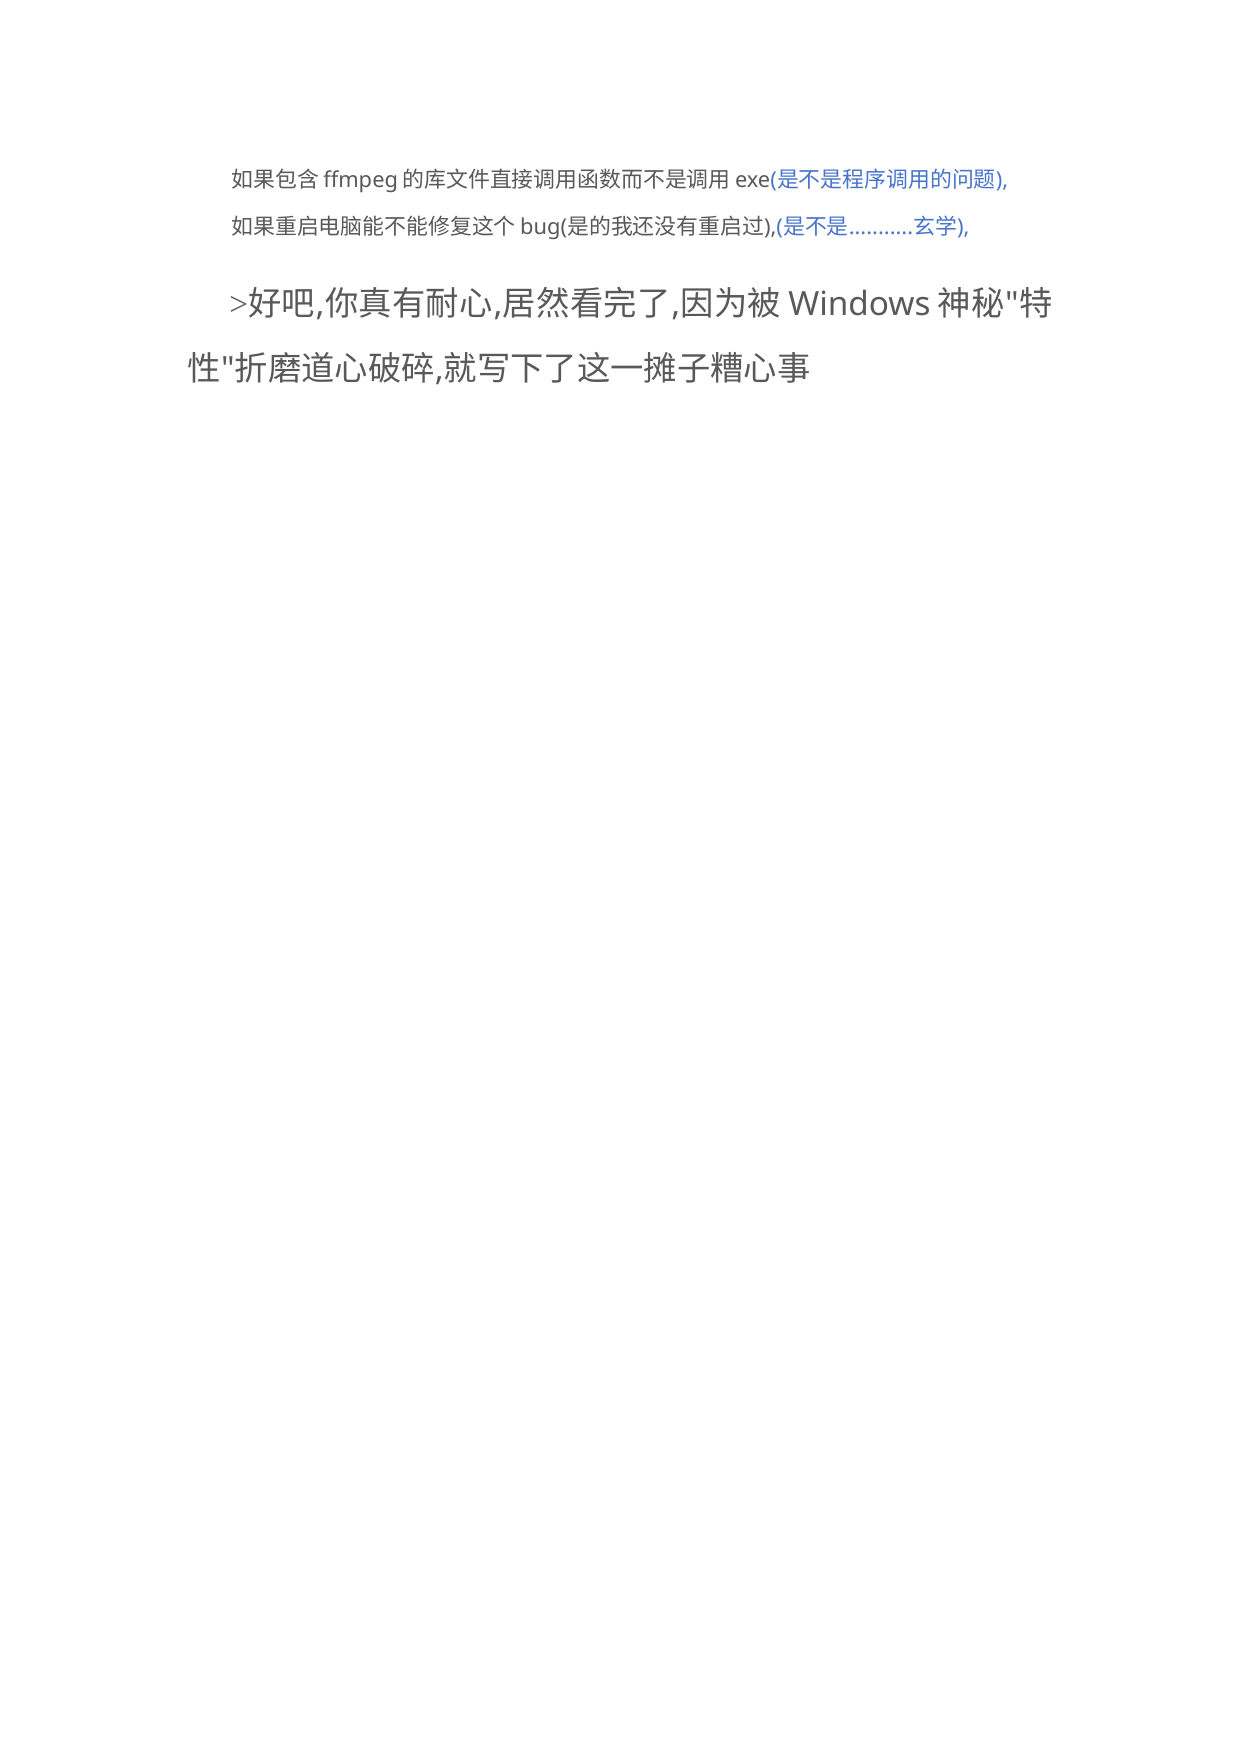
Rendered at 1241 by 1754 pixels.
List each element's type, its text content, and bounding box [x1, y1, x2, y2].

text 如果包含ffmpeg的库文件直接调用函数而不是调用exe(是不是程序调用的问题), [187, 162, 1053, 194]
subtitle 好吧,你真有耐心,居然看完了,因为被Windows神秘"特性"折磨道心破碎,就写下了这一摊子糟心事 [187, 269, 1053, 399]
text 如果重启电脑能不能修复这个bug(是的我还没有重启过),(是不是...........玄学), [187, 209, 1053, 242]
